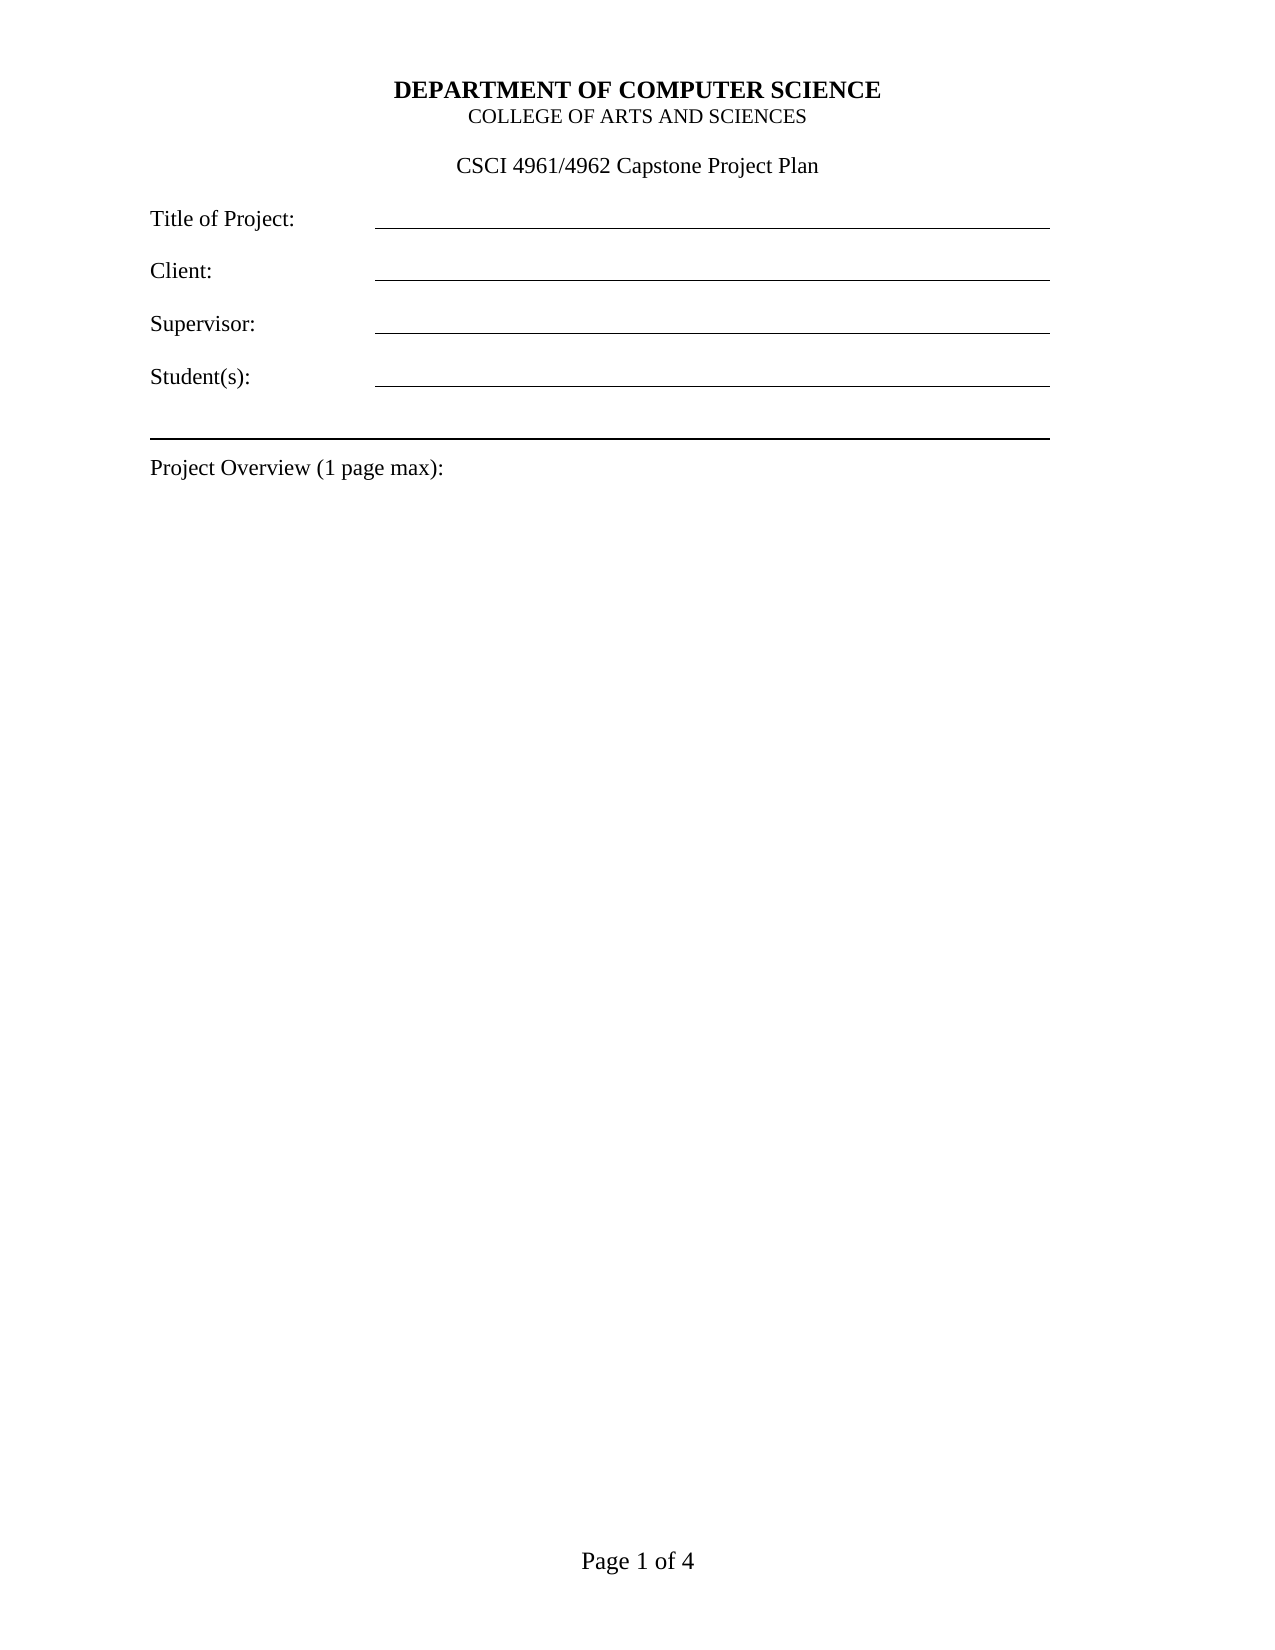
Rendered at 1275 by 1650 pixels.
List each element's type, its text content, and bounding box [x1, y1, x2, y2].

text Student(s): [150, 363, 1125, 389]
text Project Overview (1 page max): [150, 454, 1125, 481]
text CSCI 4961/4962 Capstone Project Plan [150, 152, 1125, 178]
text DEPARTMENT OF COMPUTER SCIENCE [150, 75, 1125, 104]
text Supervisor: [150, 310, 1125, 336]
text Client: [150, 257, 1125, 284]
text COLLEGE OF ARTS AND SCIENCES [150, 104, 1125, 128]
text Title of Project: [150, 204, 1125, 231]
